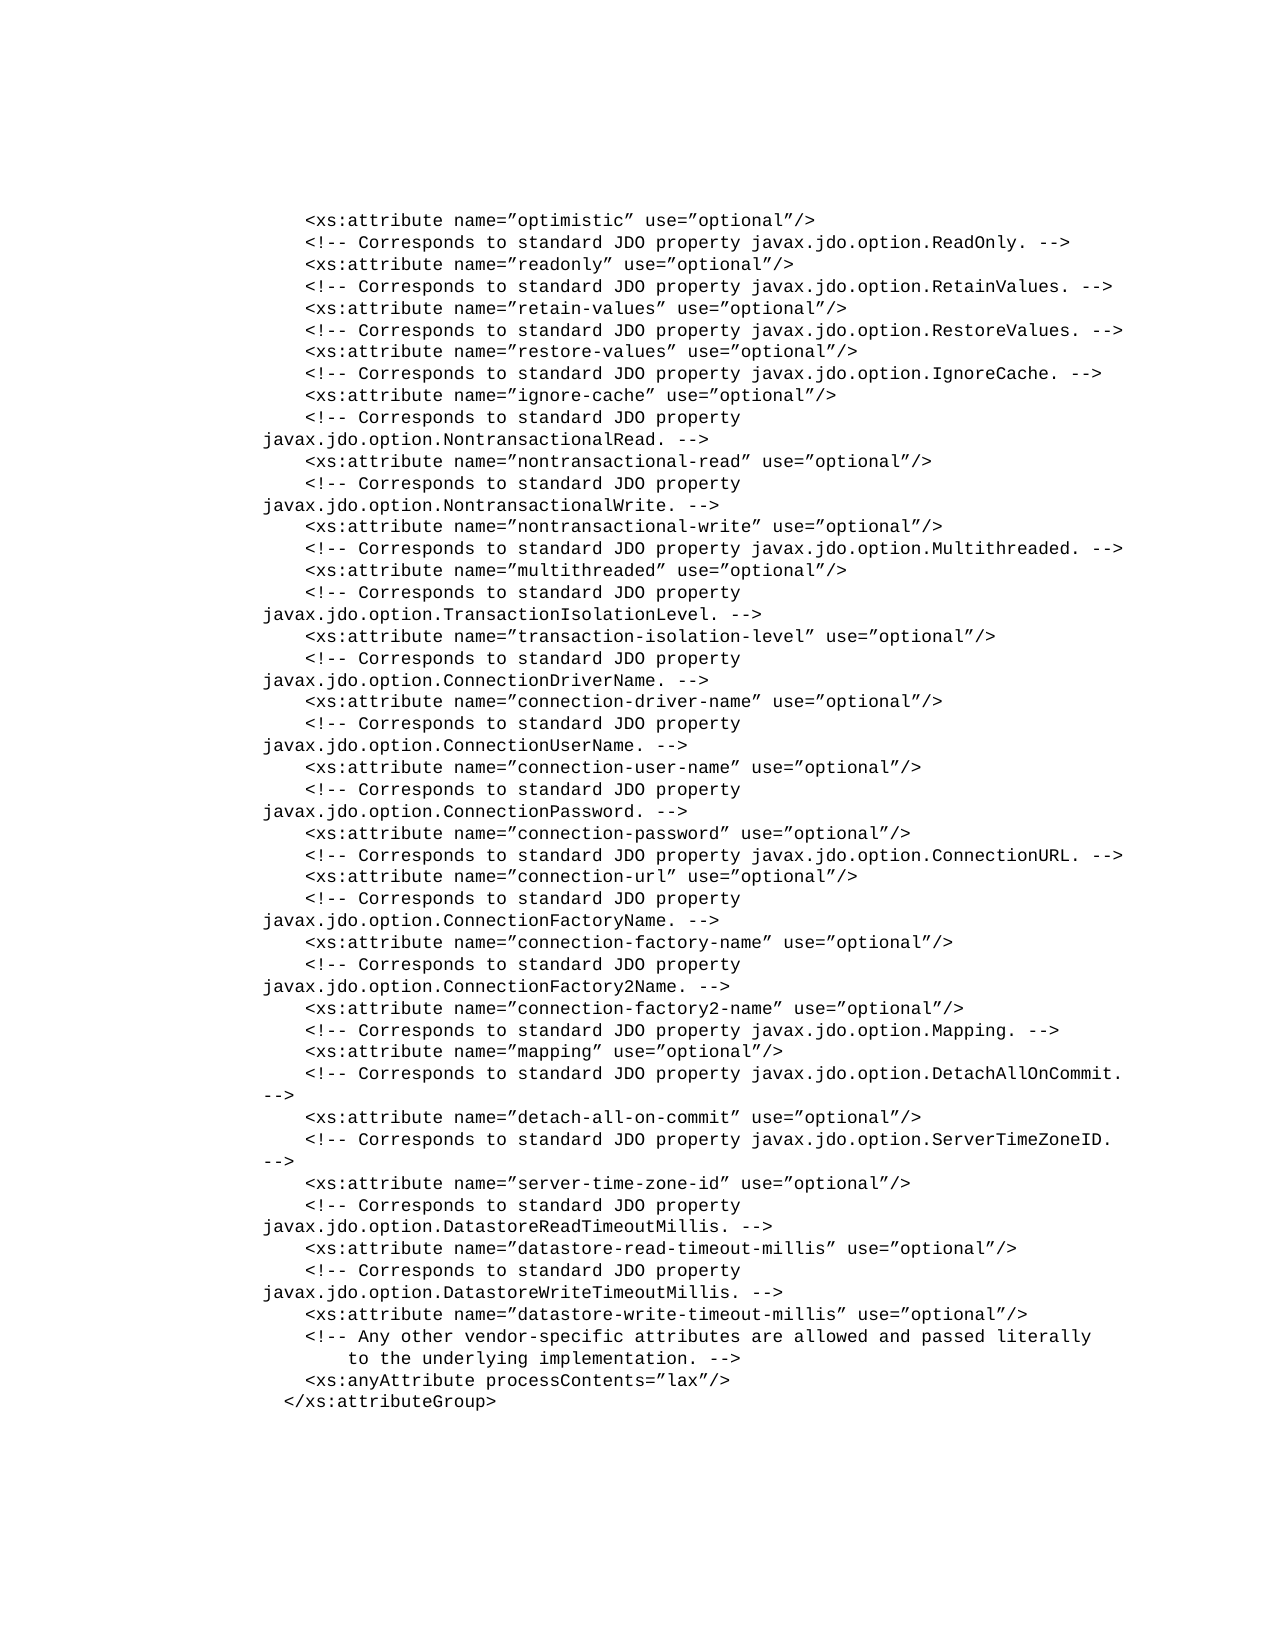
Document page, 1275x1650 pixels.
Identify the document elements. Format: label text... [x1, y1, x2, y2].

text <!-- Corresponds to standard JDO property javax.jdo.option.IgnoreCache. --> [262, 363, 1125, 385]
text <!-- Corresponds to standard JDO property javax.jdo.option.DatastoreWriteTimeoutMillis. --> [262, 1260, 1125, 1304]
text <xs:attribute name=”retain-values” use=”optional”/> [262, 297, 1125, 319]
text <!-- Corresponds to standard JDO property javax.jdo.option.RestoreValues. --> [262, 319, 1125, 341]
text <!-- Corresponds to standard JDO property javax.jdo.option.NontransactionalRead. --> [262, 407, 1125, 451]
text <!-- Corresponds to standard JDO property javax.jdo.option.NontransactionalWrite. --> [262, 472, 1125, 516]
text <!-- Corresponds to standard JDO property javax.jdo.option.DetachAllOnCommit. --> [262, 1063, 1125, 1107]
text <!-- Corresponds to standard JDO property javax.jdo.option.ConnectionFactory2Name. --> [262, 954, 1125, 997]
text to the underlying implementation. --> [262, 1347, 1125, 1369]
text <xs:attribute name=”connection-factory-name” use=”optional”/> [262, 932, 1125, 954]
text <xs:attribute name=”transaction-isolation-level” use=”optional”/> [262, 626, 1125, 647]
text <xs:attribute name=”connection-user-name” use=”optional”/> [262, 757, 1125, 779]
text <xs:attribute name=”mapping” use=”optional”/> [262, 1041, 1125, 1063]
text <xs:attribute name=”datastore-read-timeout-millis” use=”optional”/> [262, 1238, 1125, 1260]
text <xs:anyAttribute processContents=”lax”/> [262, 1369, 1125, 1391]
text <xs:attribute name=”server-time-zone-id” use=”optional”/> [262, 1172, 1125, 1194]
text </xs:attributeGroup> [262, 1391, 1125, 1413]
text <xs:attribute name=”optimistic” use=”optional”/> [262, 210, 1125, 232]
text <!-- Corresponds to standard JDO property javax.jdo.option.ConnectionUserName. --> [262, 713, 1125, 757]
text <!-- Corresponds to standard JDO property javax.jdo.option.ConnectionURL. --> [262, 844, 1125, 866]
text <xs:attribute name=”ignore-cache” use=”optional”/> [262, 385, 1125, 407]
text <!-- Corresponds to standard JDO property javax.jdo.option.Multithreaded. --> [262, 538, 1125, 560]
text <xs:attribute name=”restore-values” use=”optional”/> [262, 341, 1125, 363]
text <!-- Corresponds to standard JDO property javax.jdo.option.ConnectionDriverName. --> [262, 647, 1125, 691]
text <!-- Corresponds to standard JDO property javax.jdo.option.ConnectionPassword. --> [262, 779, 1125, 822]
text <xs:attribute name=”multithreaded” use=”optional”/> [262, 560, 1125, 582]
text <!-- Corresponds to standard JDO property javax.jdo.option.ReadOnly. --> [262, 232, 1125, 254]
text <!-- Corresponds to standard JDO property javax.jdo.option.RetainValues. --> [262, 276, 1125, 297]
text <xs:attribute name=”connection-password” use=”optional”/> [262, 822, 1125, 844]
text <!-- Corresponds to standard JDO property javax.jdo.option.TransactionIsolationLevel. --> [262, 582, 1125, 626]
text <!-- Corresponds to standard JDO property javax.jdo.option.ServerTimeZoneID. --> [262, 1129, 1125, 1172]
text <xs:attribute name=”connection-factory2-name” use=”optional”/> [262, 997, 1125, 1019]
text <!-- Any other vendor-specific attributes are allowed and passed literally [262, 1326, 1125, 1347]
text <xs:attribute name=”nontransactional-read” use=”optional”/> [262, 451, 1125, 472]
text <!-- Corresponds to standard JDO property javax.jdo.option.Mapping. --> [262, 1019, 1125, 1041]
text <!-- Corresponds to standard JDO property javax.jdo.option.ConnectionFactoryName. --> [262, 888, 1125, 932]
text <xs:attribute name=”readonly” use=”optional”/> [262, 254, 1125, 276]
text <xs:attribute name=”nontransactional-write” use=”optional”/> [262, 516, 1125, 538]
text <xs:attribute name=”connection-url” use=”optional”/> [262, 866, 1125, 888]
text <xs:attribute name=”connection-driver-name” use=”optional”/> [262, 691, 1125, 713]
text <xs:attribute name=”datastore-write-timeout-millis” use=”optional”/> [262, 1304, 1125, 1326]
text <xs:attribute name=”detach-all-on-commit” use=”optional”/> [262, 1107, 1125, 1129]
text <!-- Corresponds to standard JDO property javax.jdo.option.DatastoreReadTimeoutMillis. --> [262, 1194, 1125, 1238]
